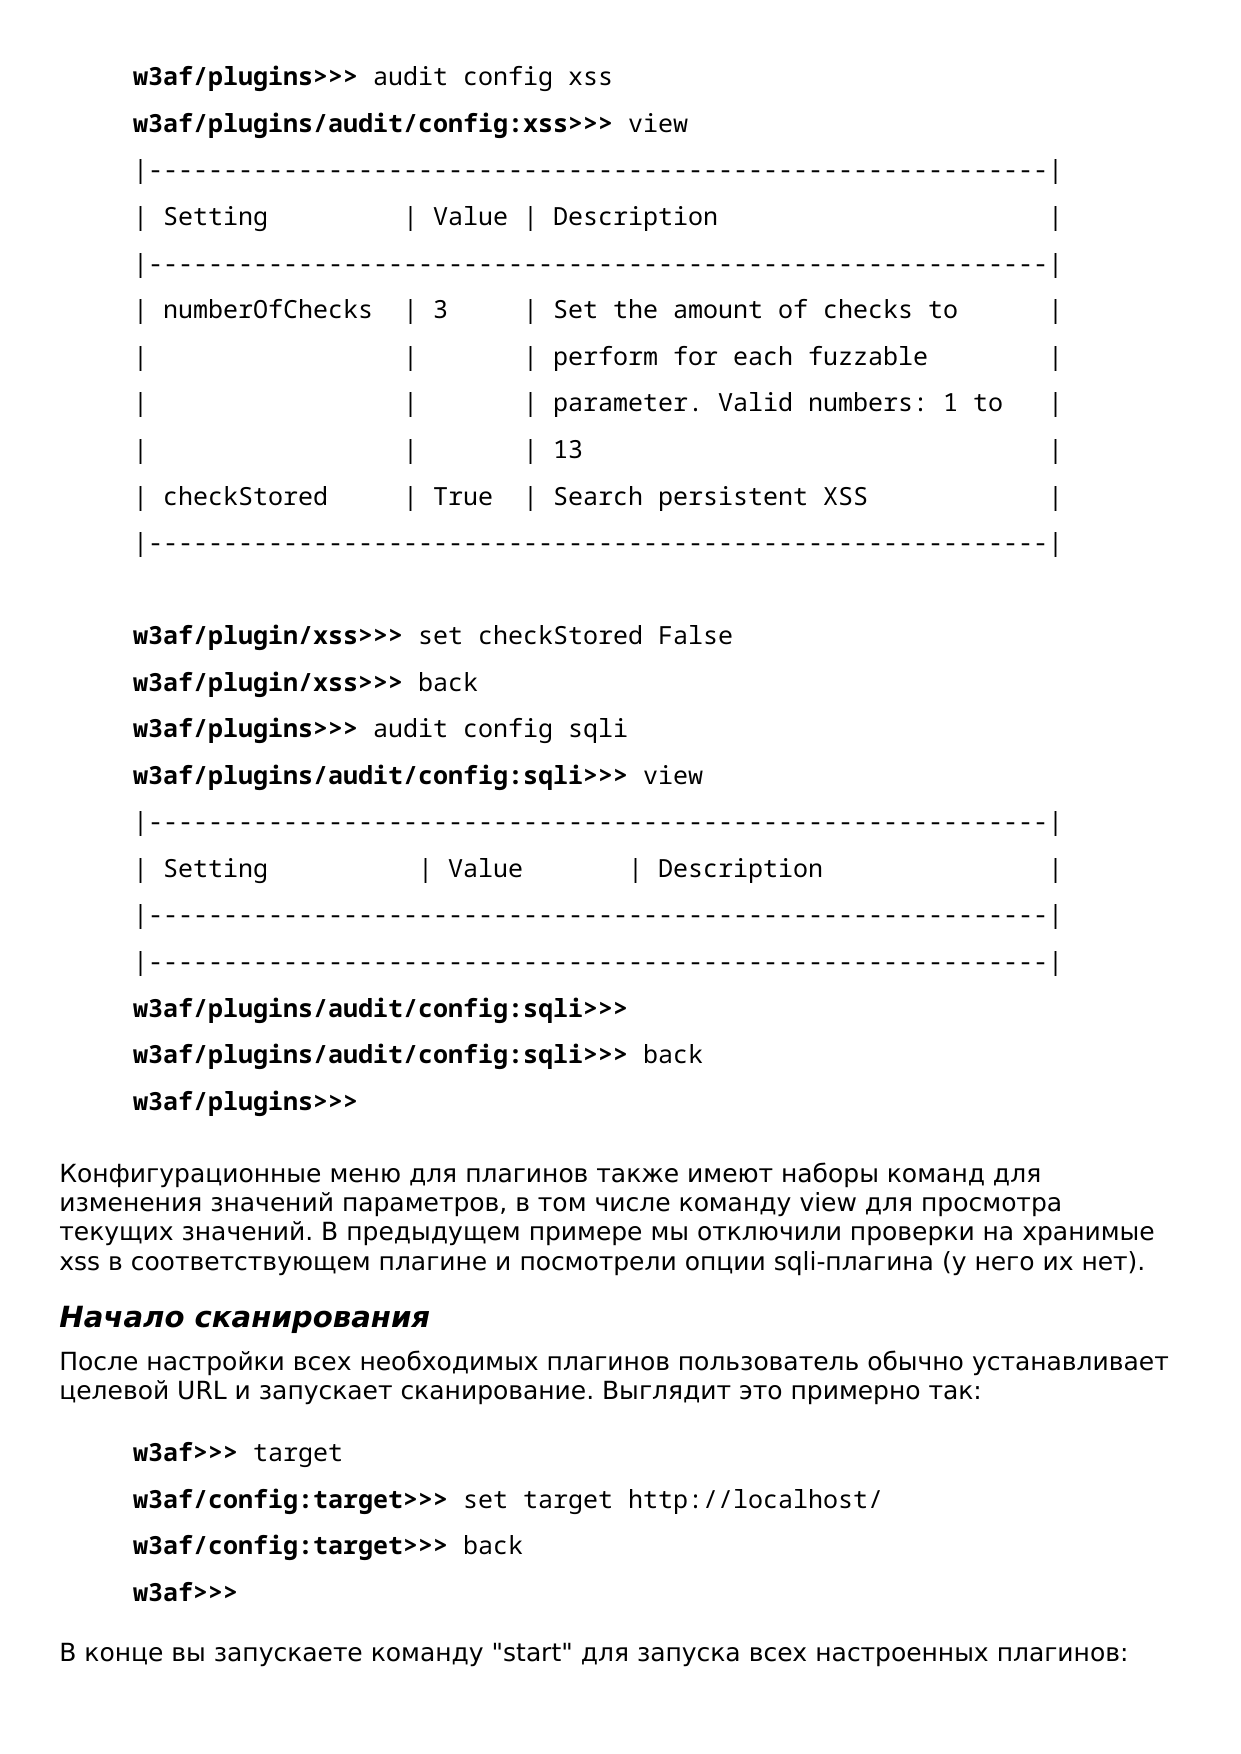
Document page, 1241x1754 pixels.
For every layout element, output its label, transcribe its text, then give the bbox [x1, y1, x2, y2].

text |------------------------------------------------------------| [133, 525, 1181, 559]
text |------------------------------------------------------------| [133, 245, 1181, 279]
text w3af/plugins/audit/config:sqli>>> view [133, 757, 1181, 792]
text |------------------------------------------------------------| [133, 897, 1181, 931]
text В конце вы запускаете команду "start" для запуска всех настроенных плагинов: [59, 1638, 1181, 1667]
text w3af/plugin/xss>>> back [133, 664, 1181, 698]
text w3af/plugin/xss>>> set checkStored False [133, 618, 1181, 652]
text w3af/plugins>>> audit config xss [133, 59, 1181, 93]
text |------------------------------------------------------------| [133, 944, 1181, 978]
text w3af/config:target>>> back [133, 1528, 1181, 1562]
text w3af/plugins>>> [133, 1083, 1181, 1117]
text w3af/plugins/audit/config:sqli>>> back [133, 1037, 1181, 1071]
text | numberOfChecks | 3 | Set the amount of checks to | [133, 292, 1181, 326]
text | | | perform for each fuzzable | [133, 338, 1181, 372]
text w3af/plugins/audit/config:xss>>> view [133, 106, 1181, 140]
text После настройки всех необходимых плагинов пользователь обычно устанавливает целевой URL и запускает сканирование. Выглядит это примерно так: [59, 1347, 1181, 1406]
text w3af>>> [59, 1574, 1181, 1608]
text | Setting | Value | Description | [133, 851, 1181, 885]
text w3af/plugins/audit/config:sqli>>> [133, 990, 1181, 1024]
text |------------------------------------------------------------| [133, 804, 1181, 838]
text | | | 13 | [133, 432, 1181, 466]
text w3af/plugins>>> audit config sqli [133, 711, 1181, 745]
text |------------------------------------------------------------| [133, 152, 1181, 186]
text Конфигурационные меню для плагинов также имеют наборы команд для изменения значений параметров, в том числе команду view для просмотра текущих значений. В предыдущем примере мы отключили проверки на хранимые xss в соответствующем плагине и посмотрели опции sqli-плагина (у него их нет). [59, 1159, 1181, 1276]
text | checkStored | True | Search persistent XSS | [133, 478, 1181, 512]
text w3af>>> target [133, 1435, 1181, 1469]
text | Setting | Value | Description | [133, 199, 1181, 233]
subtitle Начало сканирования [59, 1301, 1181, 1335]
text | | | parameter. Valid numbers: 1 to | [133, 385, 1181, 419]
text w3af/config:target>>> set target http://localhost/ [133, 1481, 1181, 1515]
